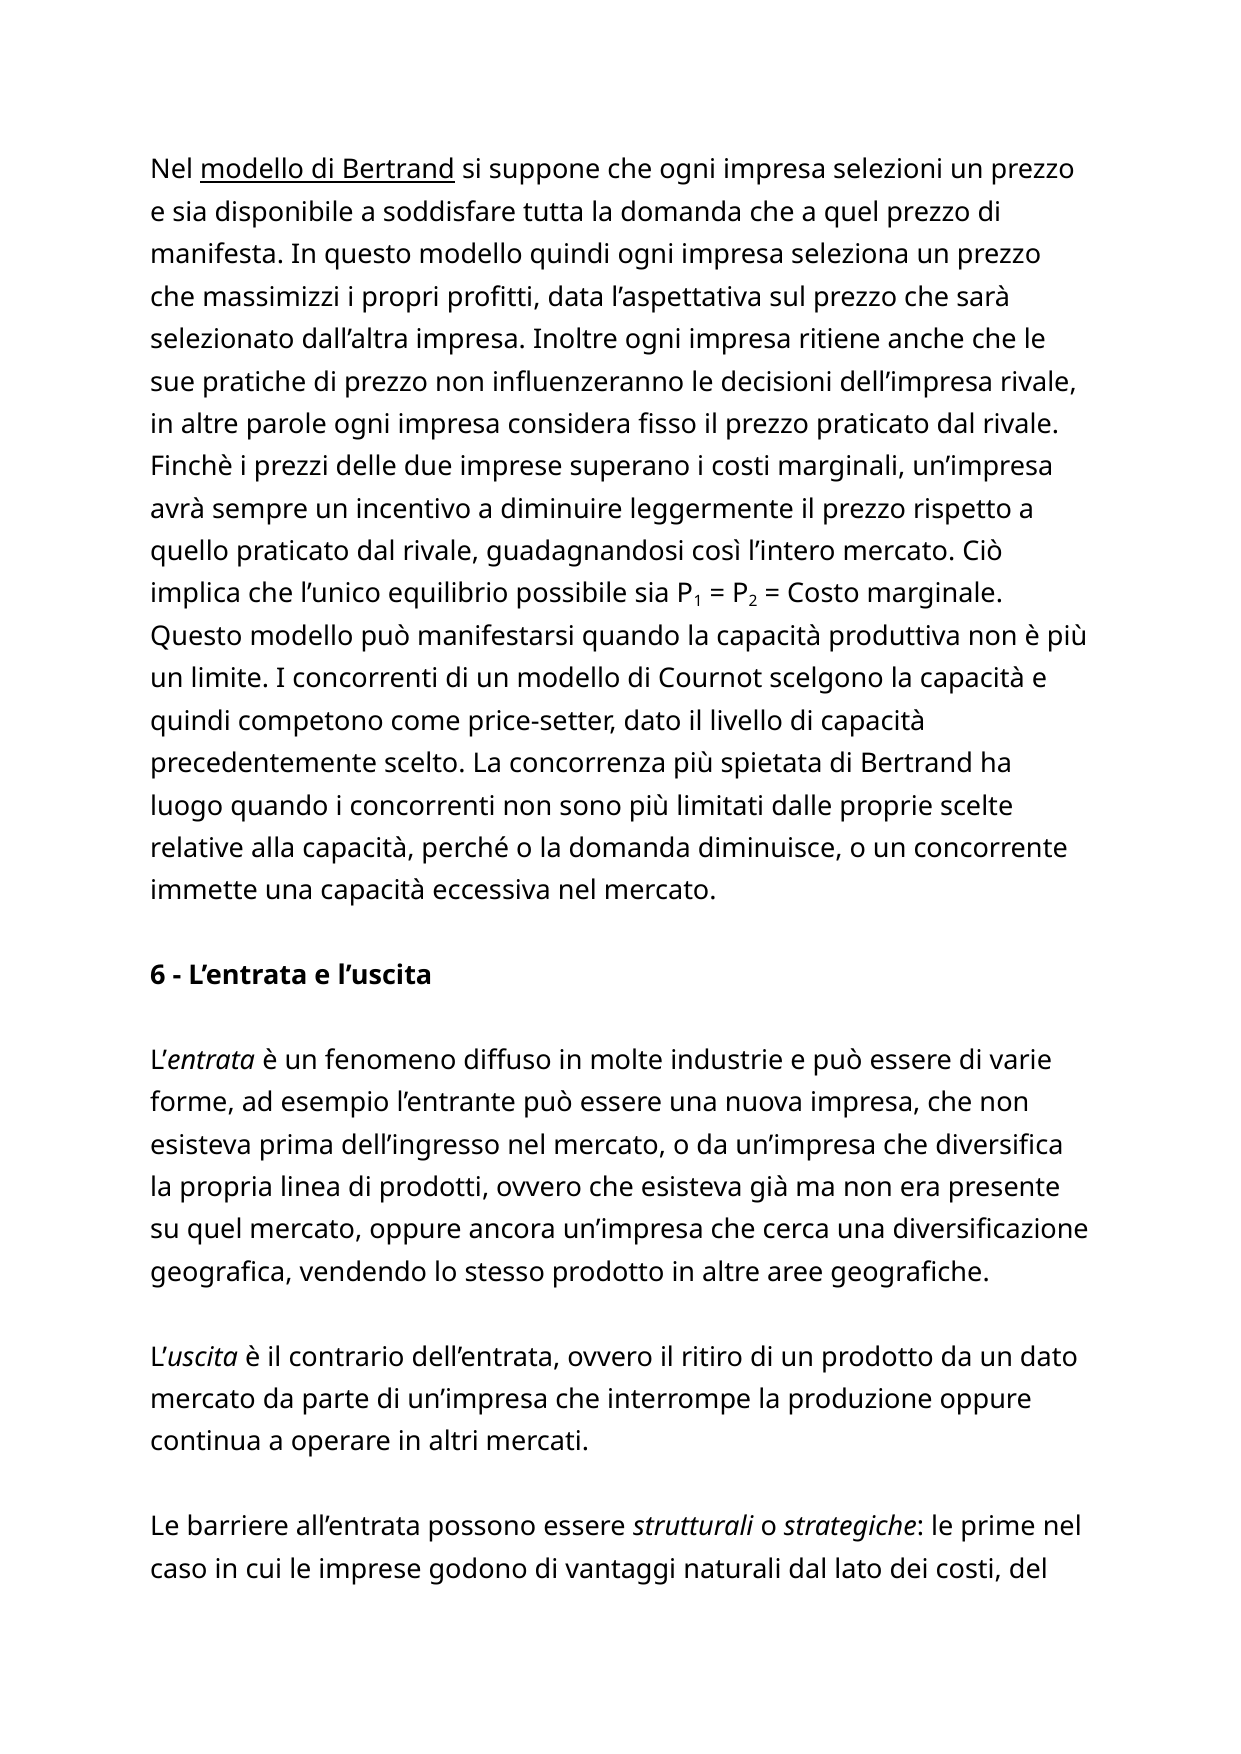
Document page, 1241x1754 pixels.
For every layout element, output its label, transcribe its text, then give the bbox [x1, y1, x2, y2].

text Le barriere all’entrata possono essere strutturali o strategiche: le prime nel caso in cui le imprese godono di vantaggi naturali dal lato dei costi, del [150, 1507, 1090, 1586]
text Nel modello di Bertrand si suppone che ogni impresa selezioni un prezzo e sia disponibile a soddisfare tutta la domanda che a quel prezzo di manifesta. In questo modello quindi ogni impresa seleziona un prezzo che massimizzi i propri profitti, data l’aspettativa sul prezzo che sarà selezionato dall’altra impresa. Inoltre ogni impresa ritiene anche che le sue pratiche di prezzo non influenzeranno le decisioni dell’impresa rivale, in altre parole ogni impresa considera fisso il prezzo praticato dal rivale. Finchè i prezzi delle due imprese superano i costi marginali, un’impresa avrà sempre un incentivo a diminuire leggermente il prezzo rispetto a quello praticato dal rivale, guadagnandosi così l’intero mercato. Ciò implica che l’unico equilibrio possibile sia P1 = P2 = Costo marginale. Questo modello può manifestarsi quando la capacità produttiva non è più un limite. I concorrenti di un modello di Cournot scelgono la capacità e quindi competono come price-setter, dato il livello di capacità precedentemente scelto. La concorrenza più spietata di Bertrand ha luogo quando i concorrenti non sono più limitati dalle proprie scelte relative alla capacità, perché o la domanda diminuisce, o un concorrente immette una capacità eccessiva nel mercato. [150, 150, 1090, 908]
text L’uscita è il contrario dell’entrata, ovvero il ritiro di un prodotto da un dato mercato da parte di un’impresa che interrompe la produzione oppure continua a operare in altri mercati. [150, 1337, 1090, 1459]
text 6 - L’entrata e l’uscita [150, 956, 1090, 992]
text L’entrata è un fenomeno diffuso in molte industrie e può essere di varie forme, ad esempio l’entrante può essere una nuova impresa, che non esisteva prima dell’ingresso nel mercato, o da un’impresa che diversifica la propria linea di prodotti, ovvero che esisteva già ma non era presente su quel mercato, oppure ancora un’impresa che cerca una diversificazione geografica, vendendo lo stesso prodotto in altre aree geografiche. [150, 1040, 1090, 1289]
